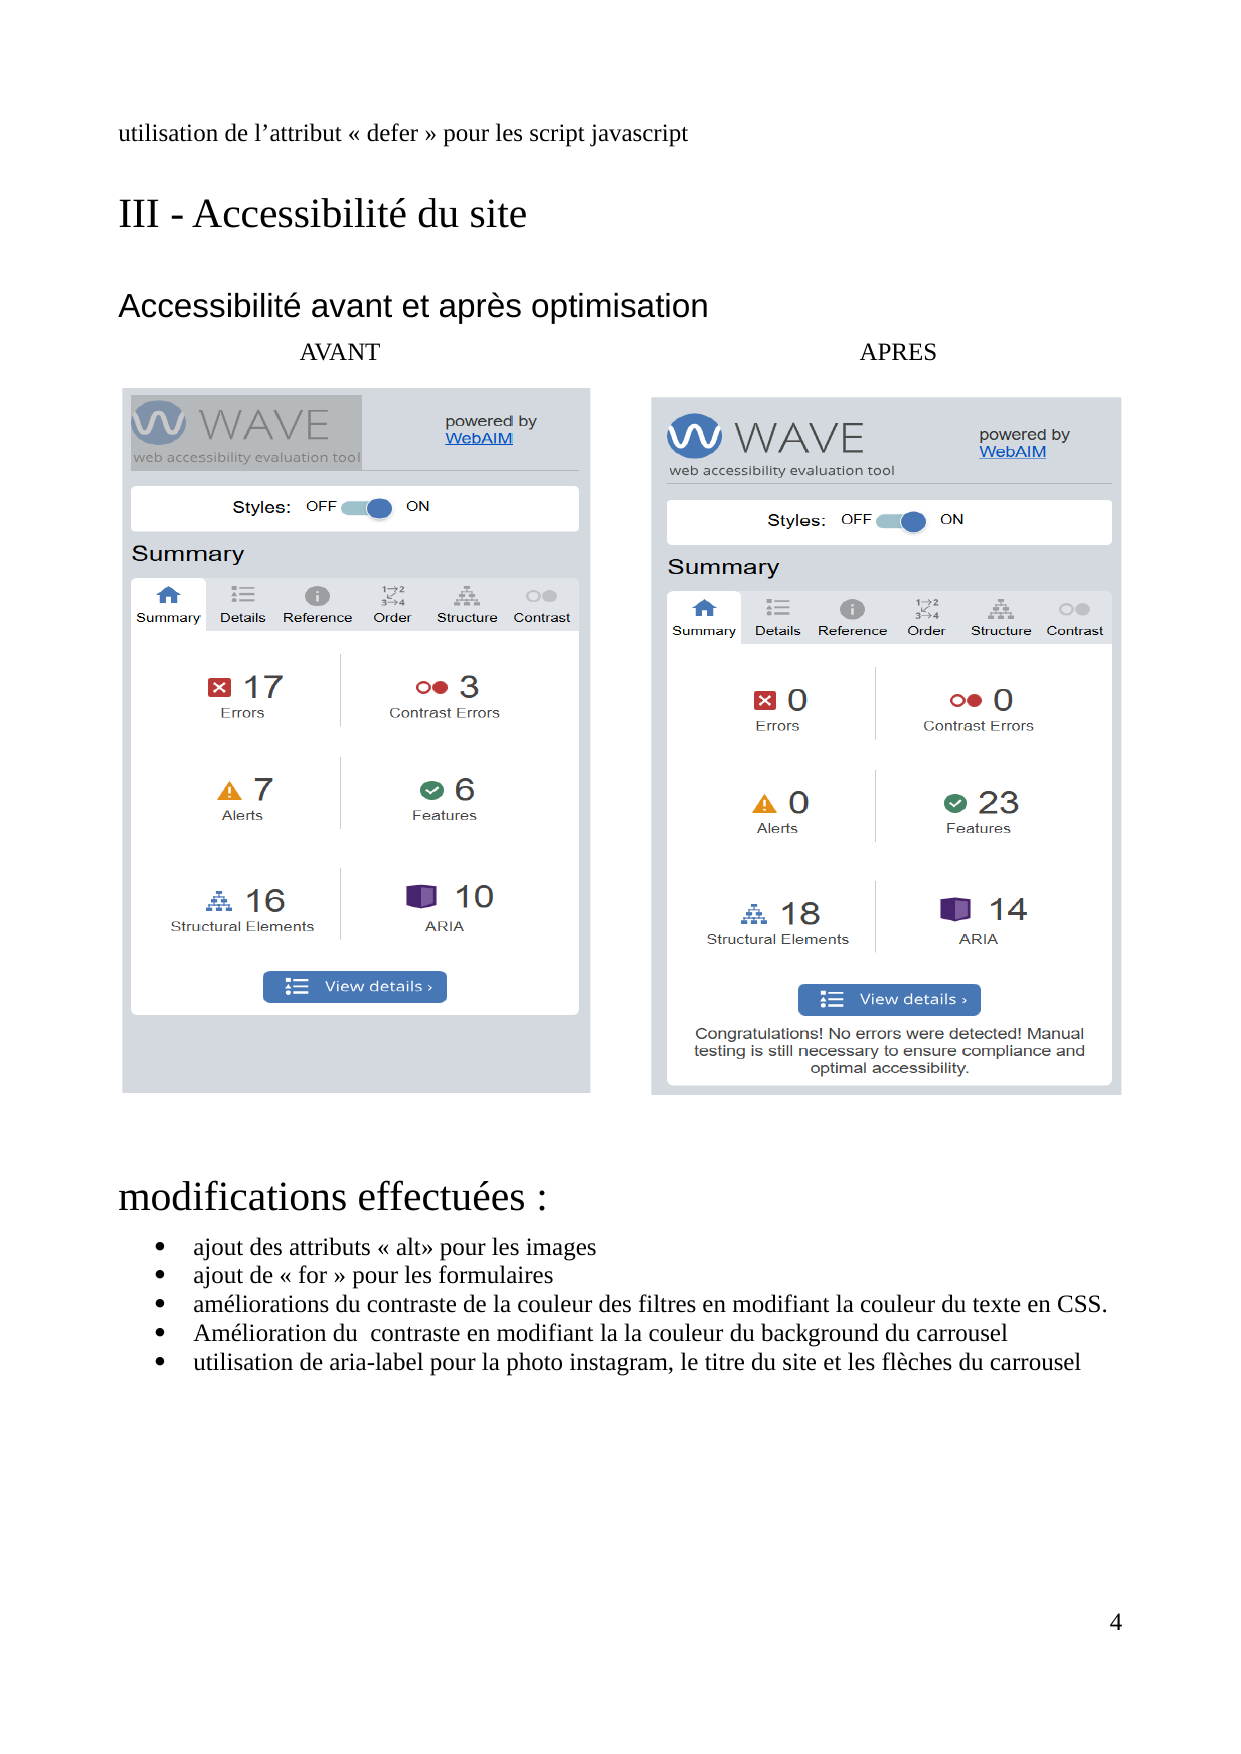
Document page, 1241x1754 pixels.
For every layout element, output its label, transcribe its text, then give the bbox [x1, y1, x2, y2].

subtitle Accessibilité avant et après optimisation [118, 286, 1122, 325]
list ajout de « for » pour les formulaires [156, 1260, 1122, 1289]
subtitle III - Accessibilité du site [118, 188, 1122, 236]
list ajout des attributs « alt» pour les images [156, 1232, 1122, 1260]
list Amélioration du contraste en modifiant la la couleur du background du carrousel [156, 1318, 1122, 1347]
list utilisation de aria-label pour la photo instagram, le titre du site et les flèches du carrousel [156, 1347, 1122, 1375]
text utilisation de l’attribut « defer » pour les script javascript [118, 118, 1122, 147]
text AVANT APRES [118, 337, 1122, 366]
picture [122, 388, 591, 1093]
subtitle modifications effectuées : [118, 1171, 1122, 1219]
list améliorations du contraste de la couleur des filtres en modifiant la couleur du texte en CSS. [156, 1289, 1122, 1318]
picture [651, 394, 1122, 1095]
